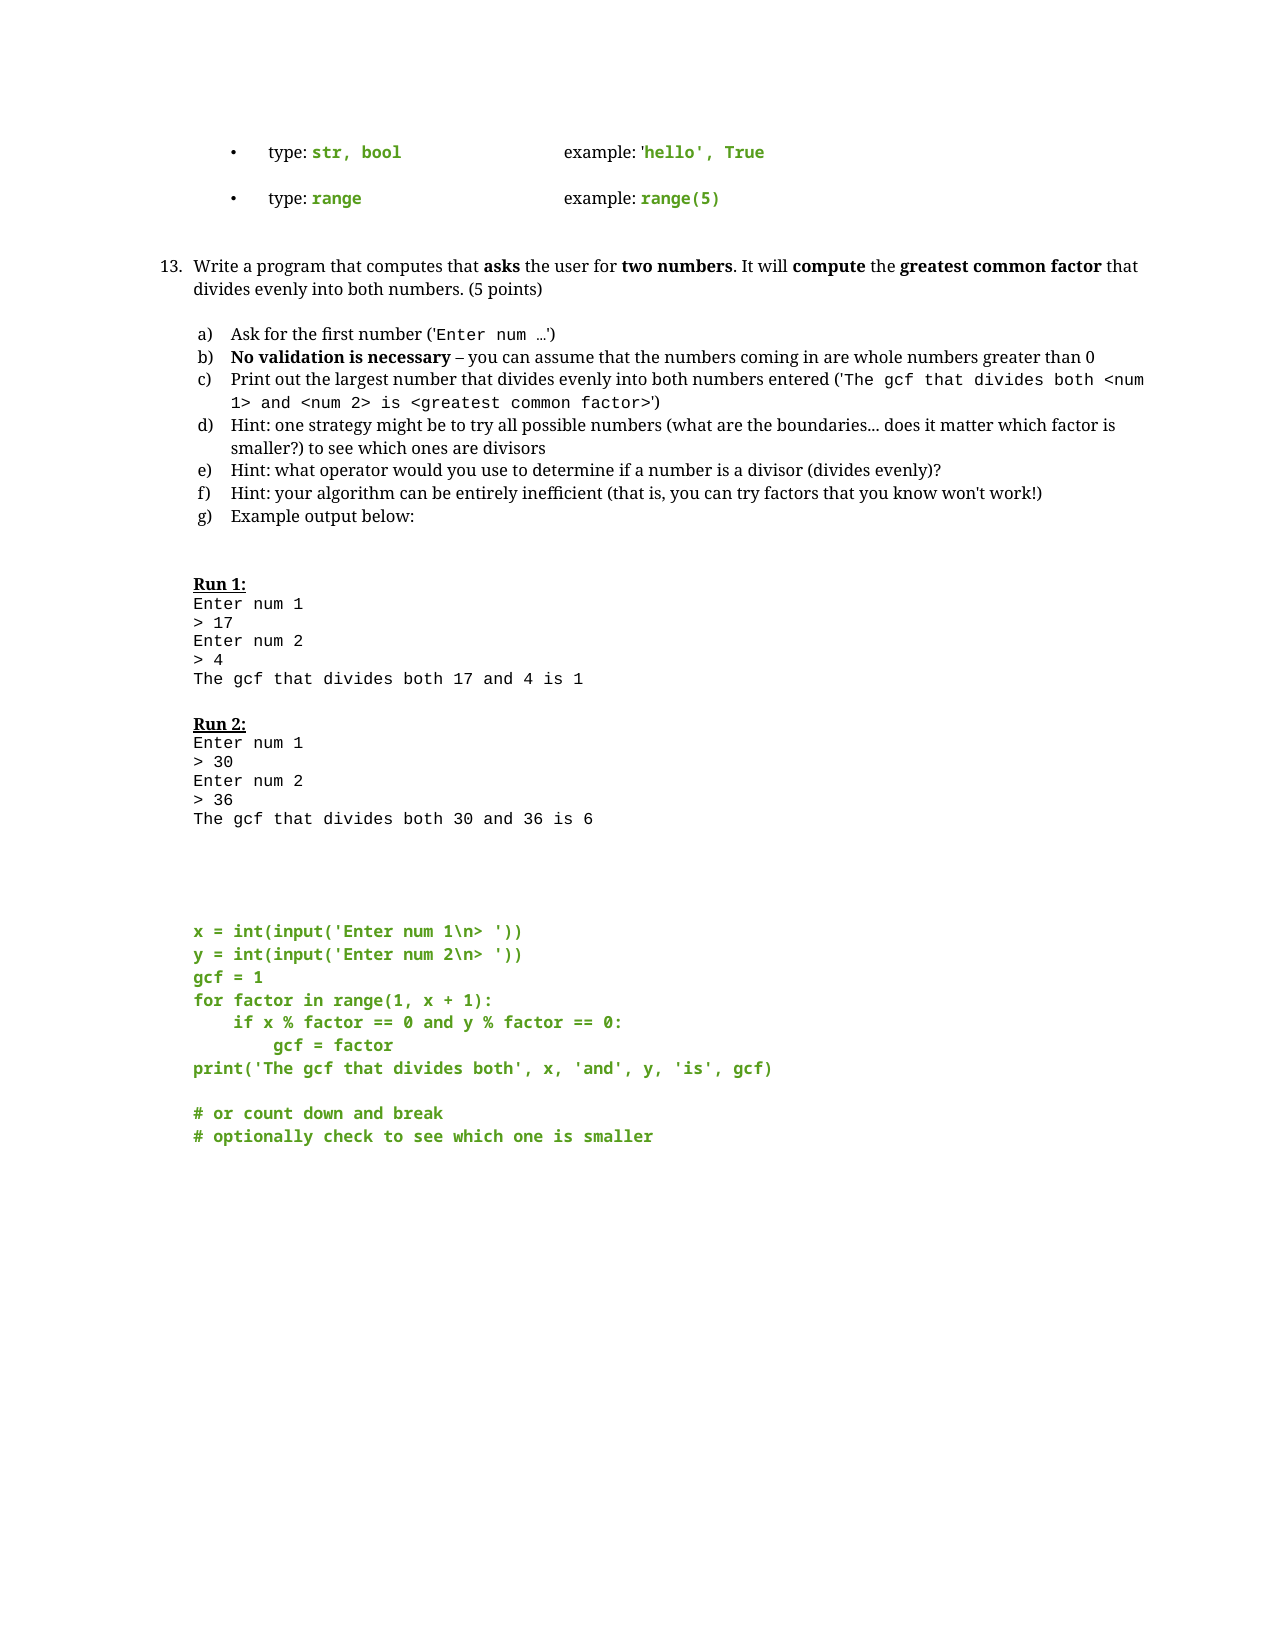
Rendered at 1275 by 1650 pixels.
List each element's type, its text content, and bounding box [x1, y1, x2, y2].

list if x % factor == 0 and y % factor == 0: [156, 1011, 1157, 1034]
list for factor in range(1, x + 1): [156, 988, 1157, 1011]
list y = int(input('Enter num 2\n> ')) [156, 943, 1157, 966]
list type: str, bool example: 'hello', True [231, 141, 1157, 186]
list > 4 [156, 652, 1157, 671]
list Print out the largest number that divides evenly into both numbers entered ('The gcf that divides both <num 1> and <num 2> is <greatest common factor>') [193, 368, 1157, 414]
list The gcf that divides both 30 and 36 is 6 [156, 810, 1157, 829]
list Write a program that computes that asks the user for two numbers. It will compute the greatest common factor that divides evenly into both numbers. (5 points) [156, 254, 1157, 300]
list Enter num 2 [156, 633, 1157, 652]
list # optionally check to see which one is smaller [156, 1124, 1157, 1147]
list gcf = 1 [156, 966, 1157, 988]
list Run 1: [156, 573, 1157, 595]
list Hint: what operator would you use to determine if a number is a divisor (divides evenly)? [193, 459, 1157, 482]
list No validation is necessary – you can assume that the numbers coming in are whole numbers greater than 0 [193, 345, 1157, 368]
list x = int(input('Enter num 1\n> ')) [156, 829, 1157, 943]
list # or count down and break [156, 1079, 1157, 1124]
list Hint: one strategy might be to try all possible numbers (what are the boundaries... does it matter which factor is smaller?) to see which ones are divisors [193, 414, 1157, 459]
list Enter num 1 > 17 [156, 595, 1157, 633]
list Example output below: [193, 504, 1157, 550]
list > 30 [156, 754, 1157, 773]
list Run 2: [156, 689, 1157, 735]
list [156, 118, 1157, 141]
list gcf = factor [156, 1034, 1157, 1056]
list type: range example: range(5) [231, 186, 1157, 254]
list Ask for the first number ('Enter num …') [193, 322, 1157, 345]
list The gcf that divides both 17 and 4 is 1 [156, 671, 1157, 689]
list > 36 [156, 792, 1157, 810]
list Enter num 2 [156, 773, 1157, 792]
list Hint: your algorithm can be entirely inefficient (that is, you can try factors that you know won't work!) [193, 482, 1157, 504]
list Enter num 1 [156, 735, 1157, 754]
list print('The gcf that divides both', x, 'and', y, 'is', gcf) [156, 1056, 1157, 1079]
